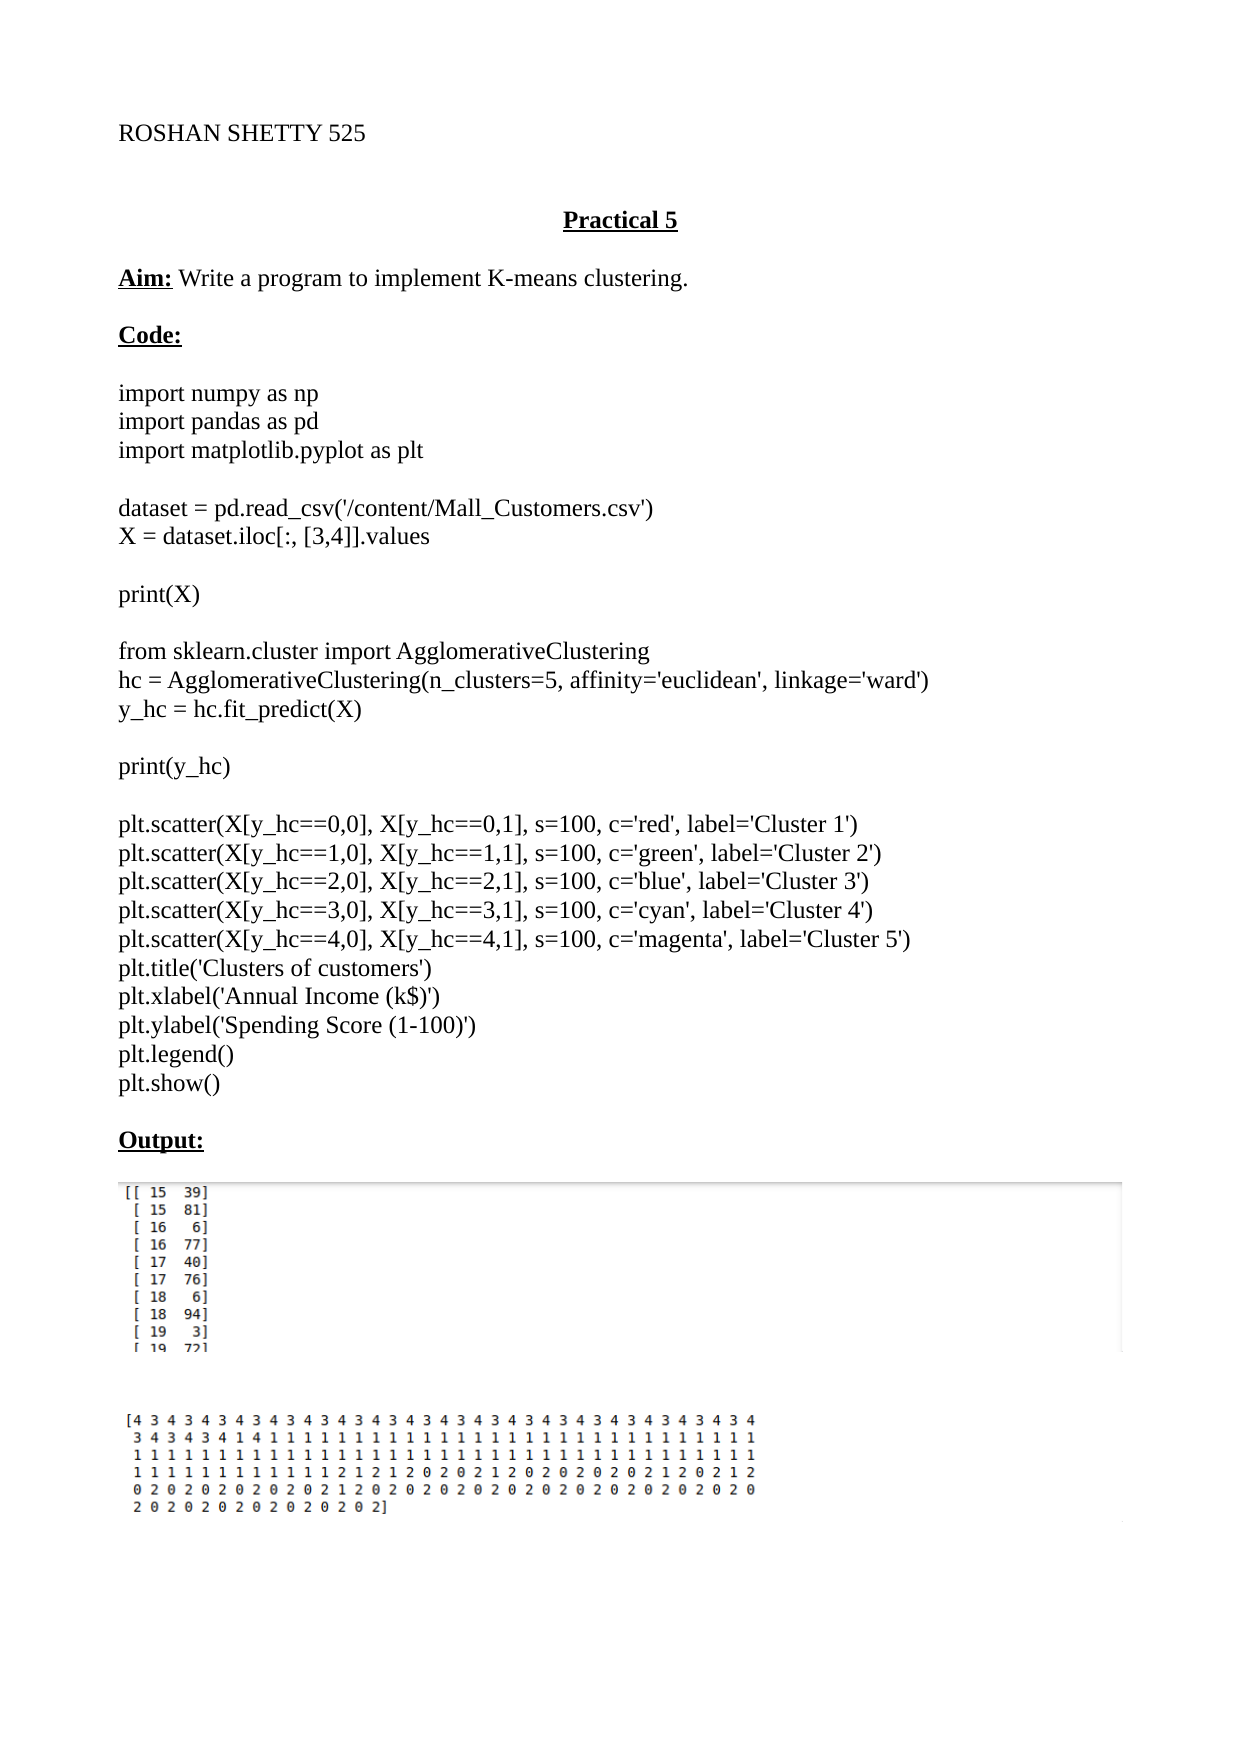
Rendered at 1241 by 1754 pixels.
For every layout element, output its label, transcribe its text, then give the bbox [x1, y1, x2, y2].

text hc = AgglomerativeClustering(n_clusters=5, affinity='euclidean', linkage='ward') [118, 665, 1122, 694]
text plt.scatter(X[y_hc==3,0], X[y_hc==3,1], s=100, c='cyan', label='Cluster 4') [118, 895, 1122, 924]
picture [118, 1182, 1123, 1352]
text plt.scatter(X[y_hc==4,0], X[y_hc==4,1], s=100, c='magenta', label='Cluster 5') [118, 924, 1122, 953]
text import pandas as pd [118, 406, 1122, 435]
text y_hc = hc.fit_predict(X) [118, 694, 1122, 723]
text import matplotlib.pyplot as plt [118, 435, 1122, 464]
text print(X) [118, 579, 1122, 608]
text import numpy as np [118, 378, 1122, 406]
text X = dataset.iloc[:, [3,4]].values [118, 521, 1122, 550]
text print(y_hc) [118, 751, 1122, 780]
picture [118, 1408, 1123, 1522]
text plt.scatter(X[y_hc==2,0], X[y_hc==2,1], s=100, c='blue', label='Cluster 3') [118, 866, 1122, 895]
text from sklearn.cluster import AgglomerativeClustering [118, 636, 1122, 665]
text plt.legend() [118, 1039, 1122, 1068]
text plt.xlabel('Annual Income (k$)') [118, 981, 1122, 1010]
text Code: [118, 320, 1122, 349]
text plt.title('Clusters of customers') [118, 953, 1122, 981]
text plt.scatter(X[y_hc==1,0], X[y_hc==1,1], s=100, c='green', label='Cluster 2') [118, 838, 1122, 866]
text Output: [118, 1125, 1122, 1154]
text Aim: Write a program to implement K-means clustering. [118, 263, 1122, 291]
text plt.show() [118, 1068, 1122, 1096]
text dataset = pd.read_csv('/content/Mall_Customers.csv') [118, 493, 1122, 521]
text plt.ylabel('Spending Score (1-100)') [118, 1010, 1122, 1039]
text Practical 5 [118, 205, 1122, 234]
text plt.scatter(X[y_hc==0,0], X[y_hc==0,1], s=100, c='red', label='Cluster 1') [118, 809, 1122, 838]
